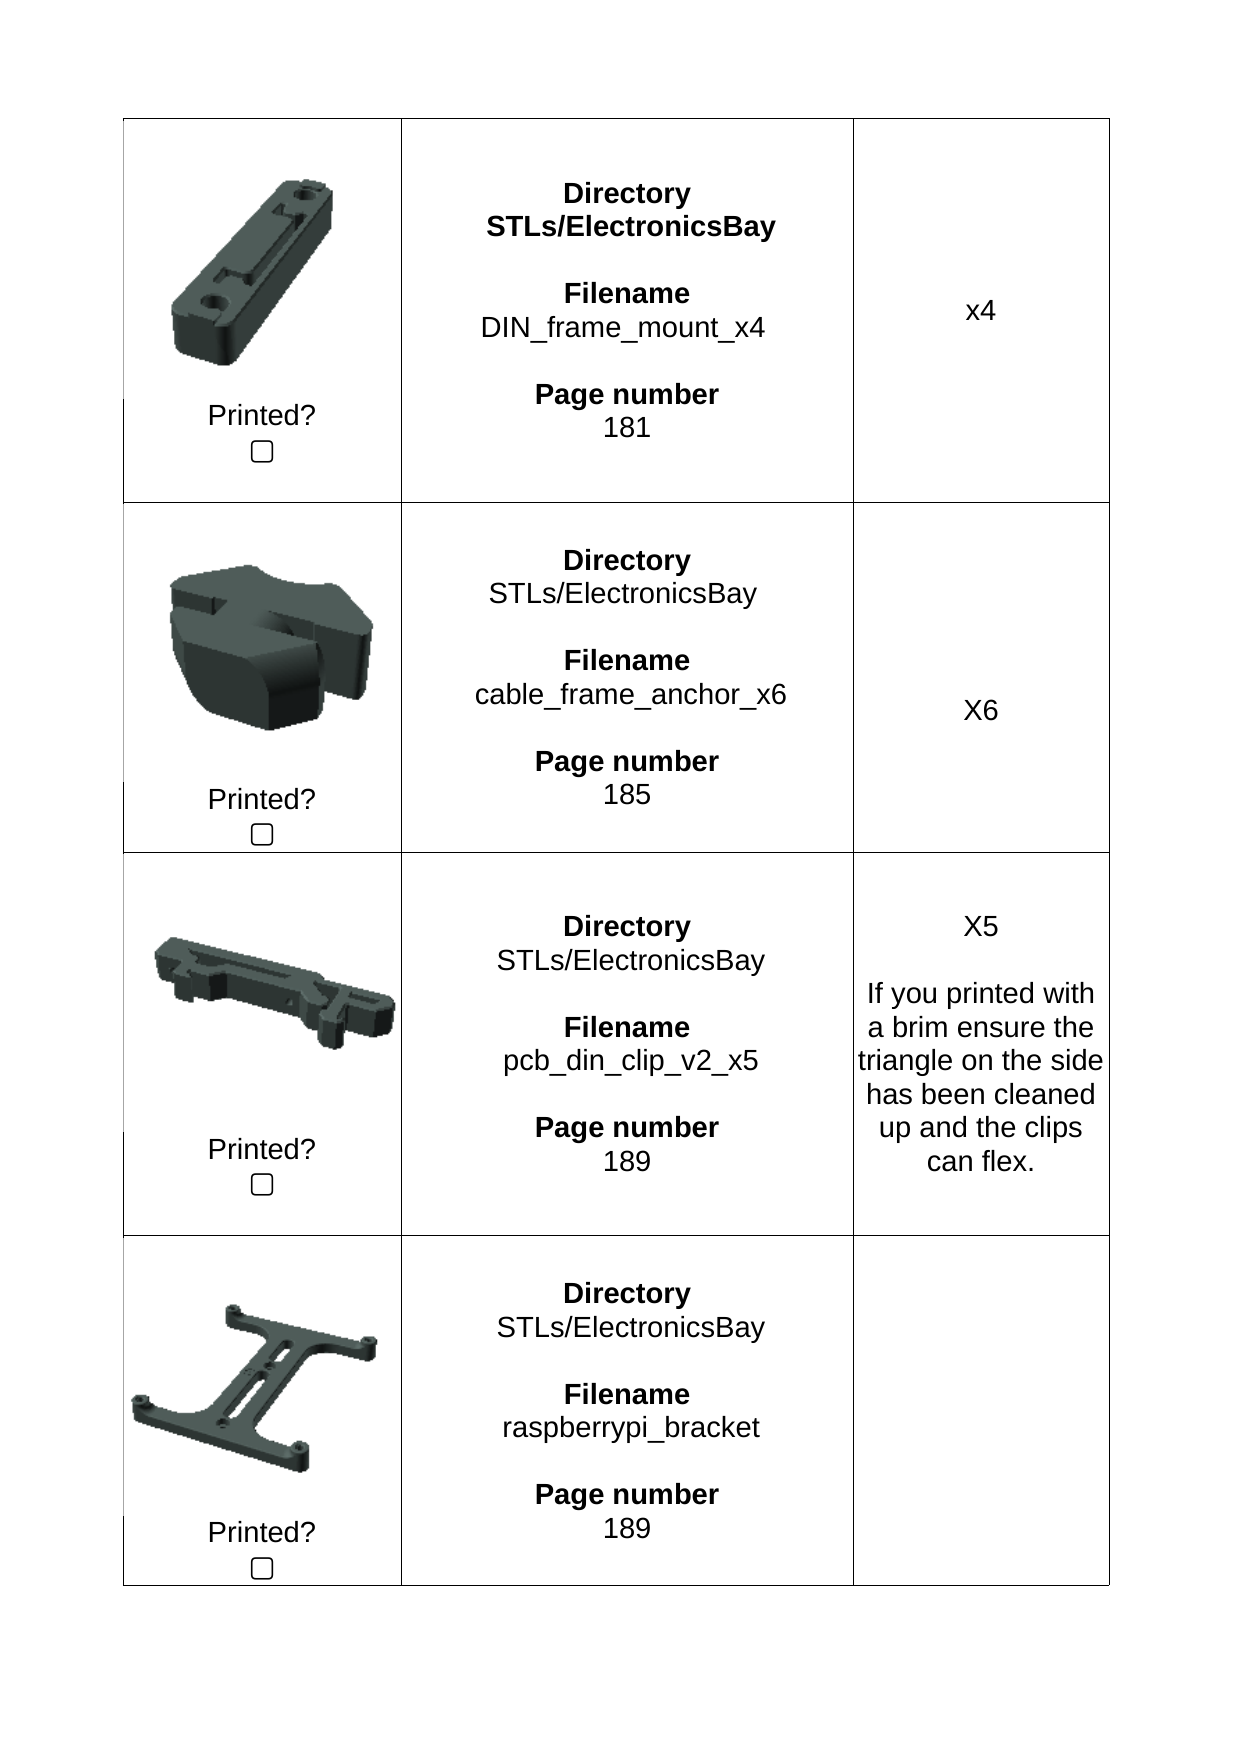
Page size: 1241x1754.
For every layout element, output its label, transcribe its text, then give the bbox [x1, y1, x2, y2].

table_cell Directory STLs/ElectronicsBay Filename raspberrypi_bracket Page number 189 [402, 1236, 853, 1585]
table_cell Directory STLs/ElectronicsBay Filename cable_frame_anchor_x6 Page number 185 [402, 503, 853, 852]
table_cell X5 If you printed with a brim ensure the triangle on the side has been cleaned up and the clips can flex. [854, 853, 1109, 1235]
table_cell Printed? ▢ [124, 399, 401, 502]
picture [123, 854, 401, 1132]
picture [123, 121, 401, 399]
table_cell Printed? ▢ [124, 782, 401, 852]
picture [123, 504, 401, 782]
picture [123, 1238, 401, 1516]
table_cell X6 [854, 503, 1109, 852]
table_cell x4 [854, 119, 1109, 502]
table_cell Printed? ▢ [124, 1132, 401, 1235]
table_cell Printed? ▢ [124, 1516, 401, 1585]
table_cell Directory STLs/ElectronicsBay Filename DIN_frame_mount_x4 Page number 181 [402, 119, 853, 502]
table_cell [854, 1236, 1109, 1585]
table_cell Directory STLs/ElectronicsBay Filename pcb_din_clip_v2_x5 Page number 189 [402, 853, 853, 1235]
